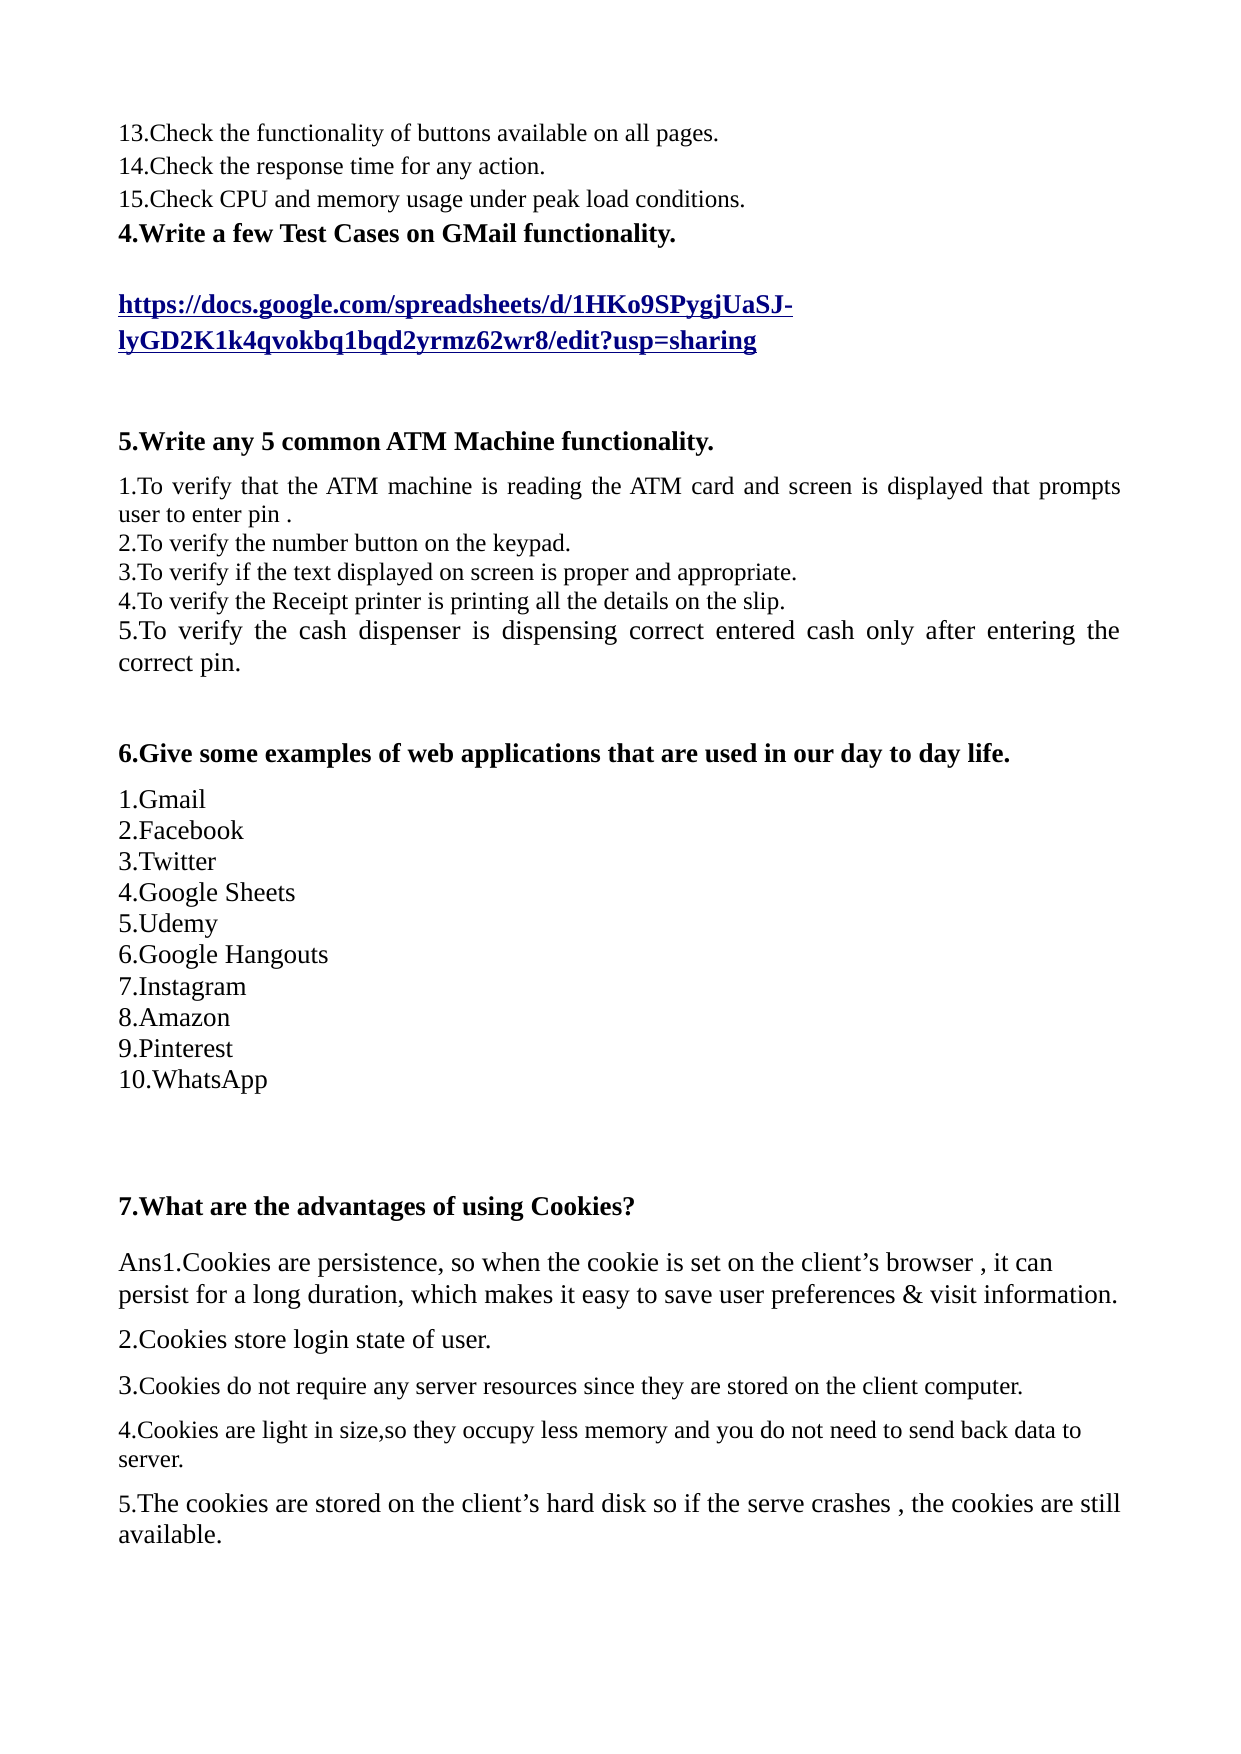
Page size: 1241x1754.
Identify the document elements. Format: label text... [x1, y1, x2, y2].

text 5.The cookies are stored on the client’s hard disk so if the serve crashes , the cookies are still available. [118, 1487, 1122, 1549]
text 3.Twitter [118, 845, 1122, 876]
text 2.Facebook [118, 814, 1122, 845]
text 15.Check CPU and memory usage under peak load conditions. [118, 184, 1122, 213]
text 7.Instagram [118, 970, 1122, 1001]
text 3.To verify if the text displayed on screen is proper and appropriate. [118, 557, 1122, 586]
text 9.Pinterest [118, 1032, 1122, 1063]
text 4.Write a few Test Cases on GMail functionality. [118, 217, 1122, 248]
text 5.To verify the cash dispenser is dispensing correct entered cash only after entering the correct pin. [118, 614, 1122, 677]
text 2.To verify the number button on the keypad. [118, 528, 1122, 557]
text 6.Give some examples of web applications that are used in our day to day life. [118, 737, 1122, 768]
text 3.Cookies do not require any server resources since they are stored on the client computer. [118, 1369, 1122, 1400]
text 5.Write any 5 common ATM Machine functionality. [118, 425, 1122, 456]
text 1.To verify that the ATM machine is reading the ATM card and screen is displayed that prompts user to enter pin . [118, 471, 1122, 528]
text 4.Cookies are light in size,so they occupy less memory and you do not need to send back data to server. [118, 1415, 1122, 1472]
text 6.Google Hangouts [118, 938, 1122, 970]
text 7.What are the advantages of using Cookies? [118, 1190, 1122, 1221]
text 8.Amazon [118, 1001, 1122, 1032]
text https://docs.google.com/spreadsheets/d/1HKo9SPygjUaSJ-lyGD2K1k4qvokbq1bqd2yrmz62wr8/edit?usp=sharing [118, 289, 1122, 356]
text 14.Check the response time for any action. [118, 151, 1122, 180]
text 1.Gmail [118, 783, 1122, 814]
text 4.Google Sheets [118, 876, 1122, 907]
text 2.Cookies store login state of user. [118, 1323, 1122, 1354]
text 10.WhatsApp [118, 1063, 1122, 1094]
text 4.To verify the Receipt printer is printing all the details on the slip. [118, 586, 1122, 614]
text 13.Check the functionality of buttons available on all pages. [118, 118, 1122, 147]
text 5.Udemy [118, 907, 1122, 938]
text Ans1.Cookies are persistence, so when the cookie is set on the client’s browser , it can persist for a long duration, which makes it easy to save user preferences & visit information. [118, 1247, 1122, 1309]
